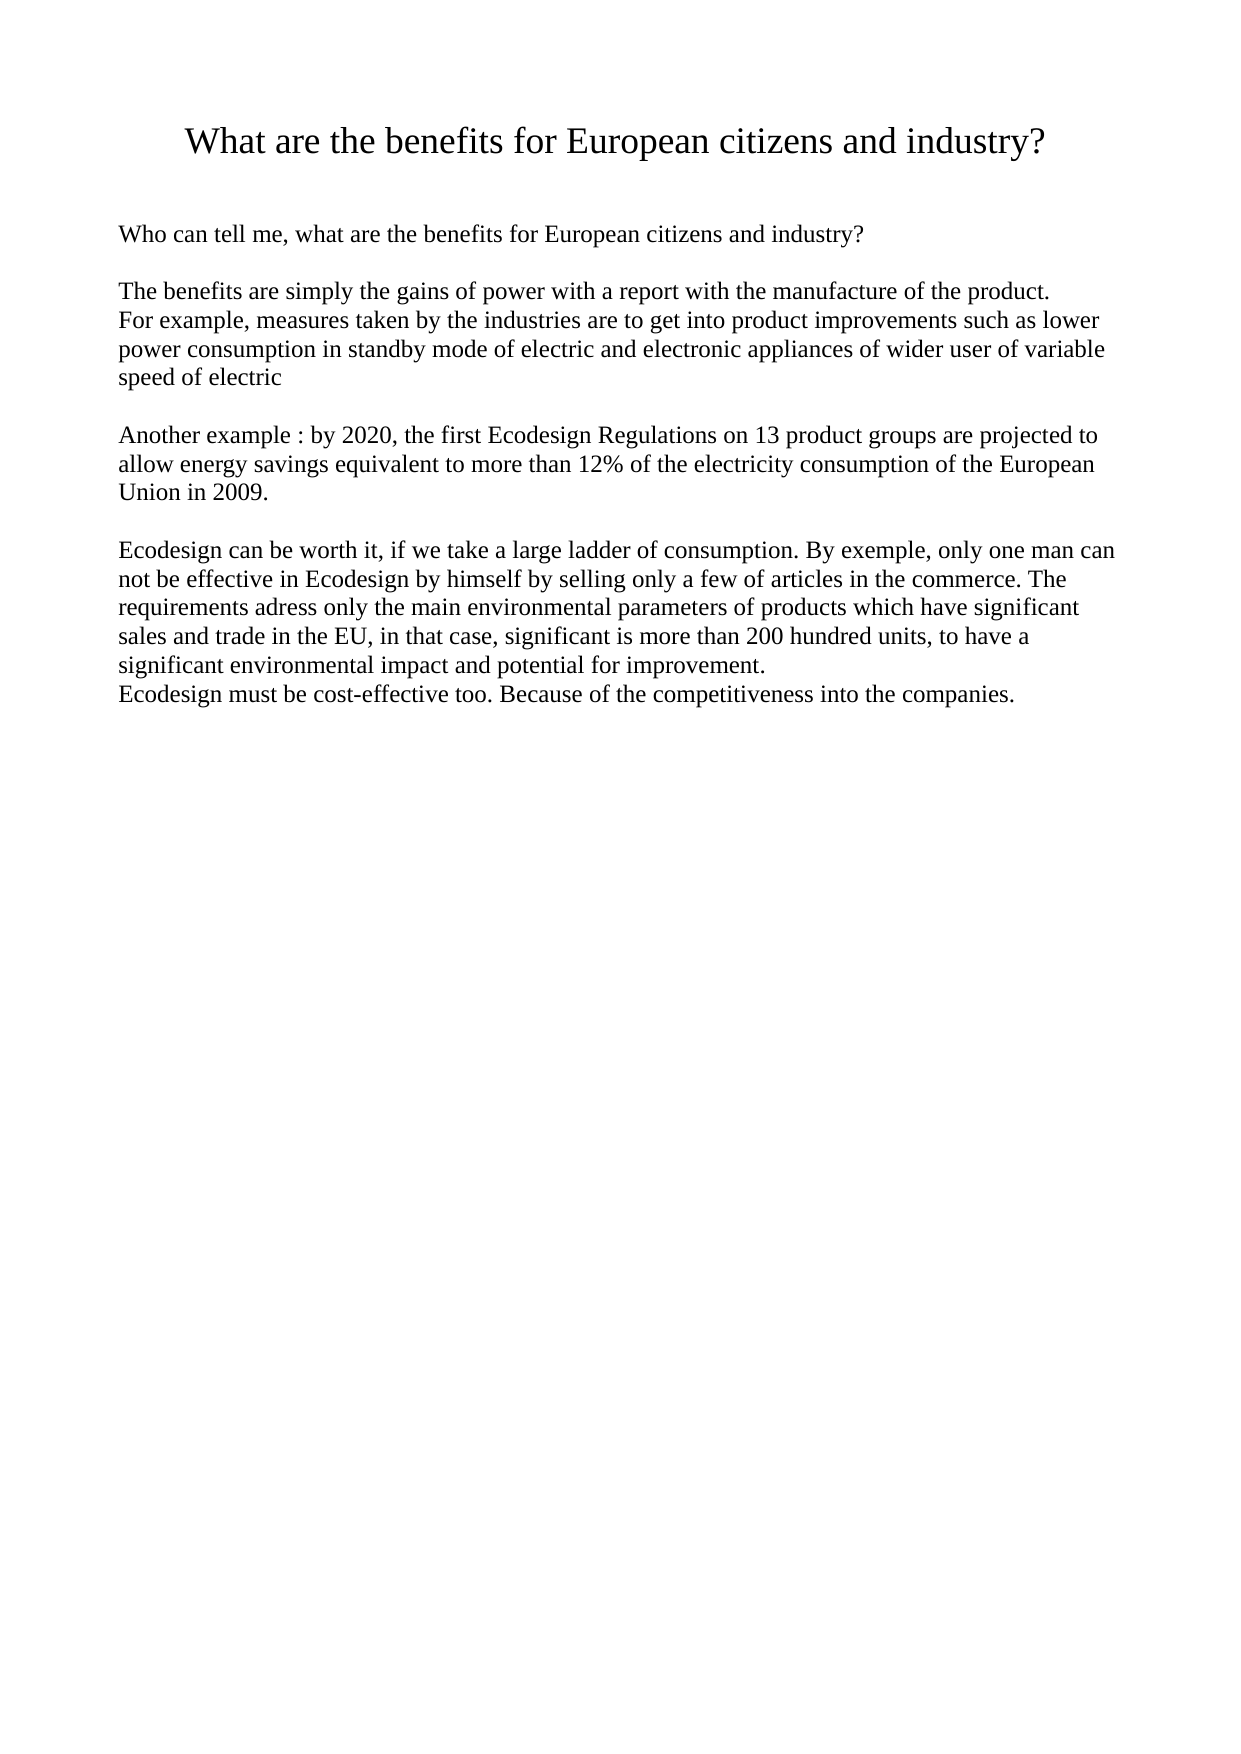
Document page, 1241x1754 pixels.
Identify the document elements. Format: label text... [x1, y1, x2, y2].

text Another example : by 2020, the first Ecodesign Regulations on 13 product groups are projected to allow energy savings equivalent to more than 12% of the electricity consumption of the European Union in 2009. [118, 420, 1122, 506]
text The benefits are simply the gains of power with a report with the manufacture of the product. [118, 276, 1122, 305]
text What are the benefits for European citizens and industry? [118, 118, 1122, 161]
text For example, measures taken by the industries are to get into product improvements such as lower power consumption in standby mode of electric and electronic appliances of wider user of variable speed of electric [118, 305, 1122, 391]
text Who can tell me, what are the benefits for European citizens and industry? [118, 219, 1122, 247]
text Ecodesign must be cost-effective too. Because of the competitiveness into the companies. [118, 679, 1122, 707]
text Ecodesign can be worth it, if we take a large ladder of consumption. By exemple, only one man can not be effective in Ecodesign by himself by selling only a few of articles in the commerce. The requirements adress only the main environmental parameters of products which have significant sales and trade in the EU, in that case, significant is more than 200 hundred units, to have a significant environmental impact and potential for improvement. [118, 535, 1122, 679]
